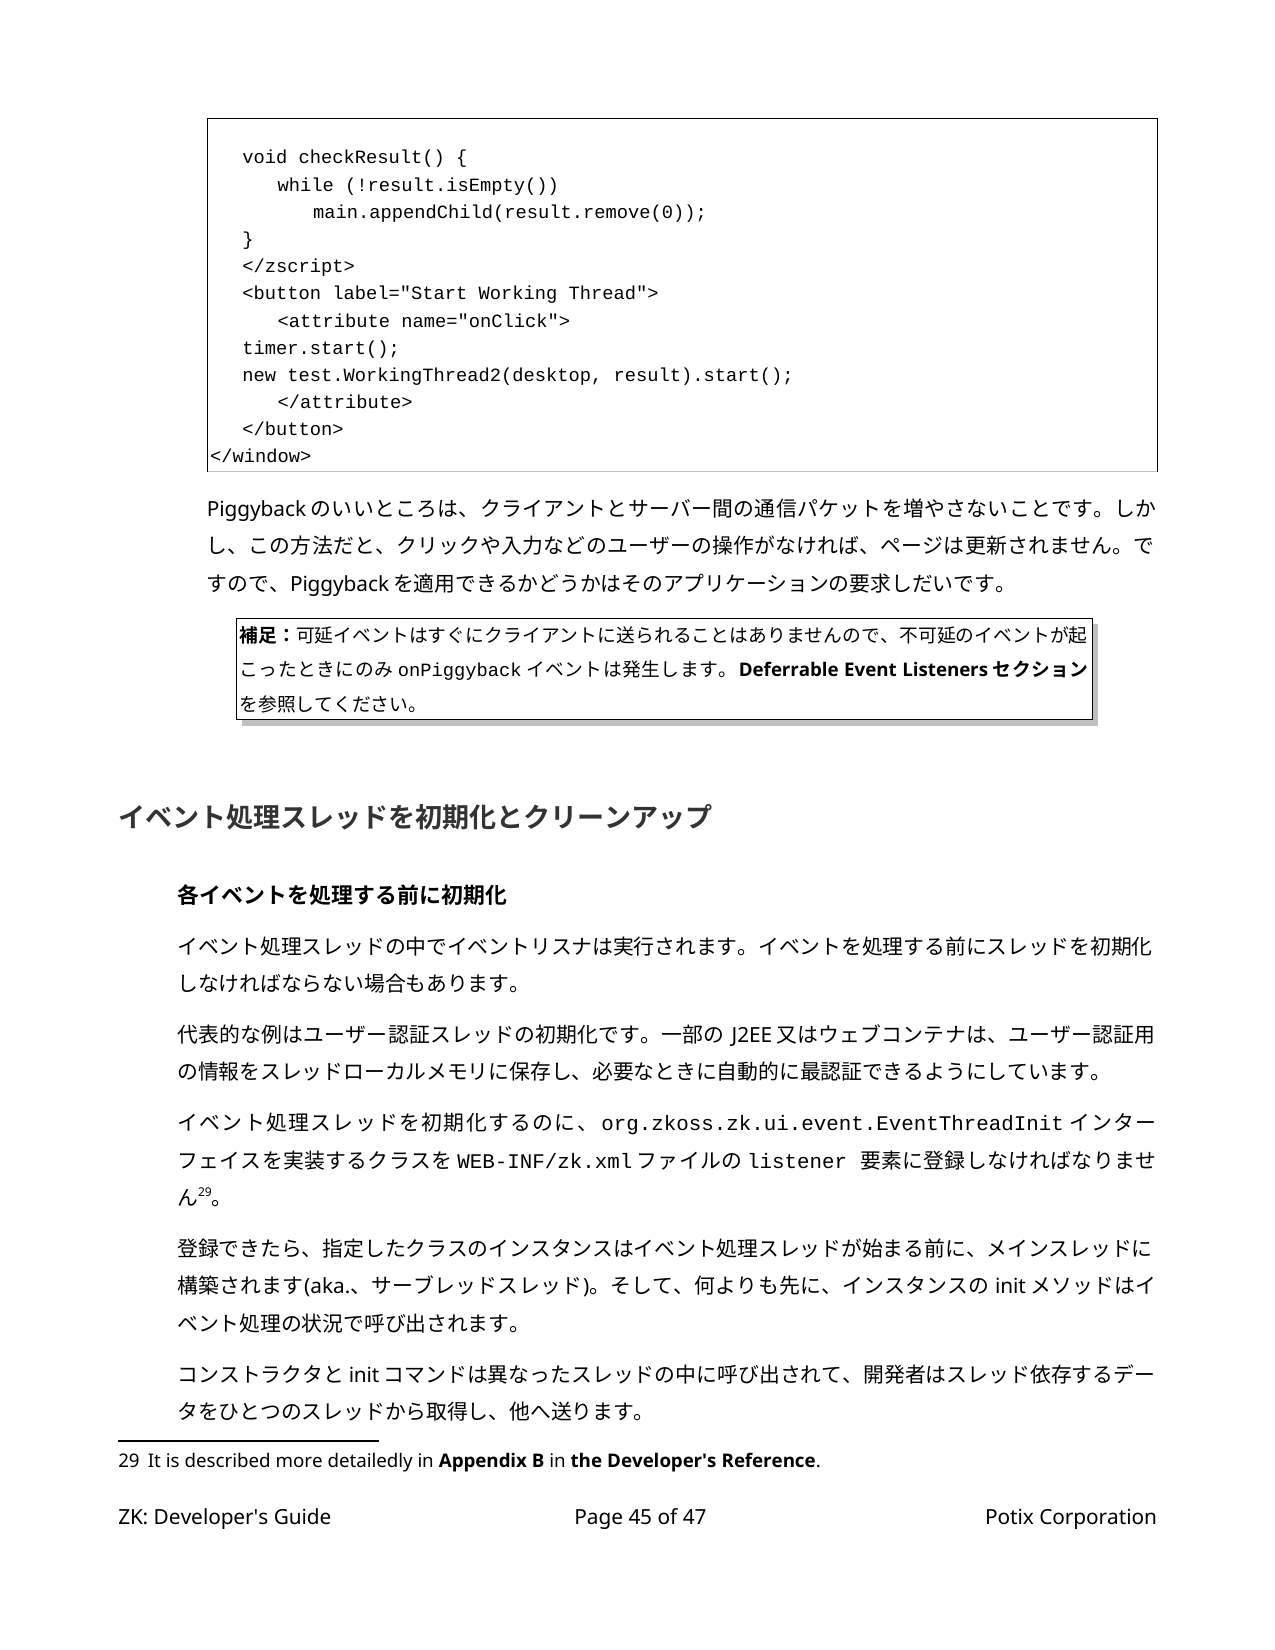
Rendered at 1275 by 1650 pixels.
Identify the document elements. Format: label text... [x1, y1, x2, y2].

text <button label="Start Working Thread"> [208, 281, 1157, 306]
text 代表的な例はユーザー認証スレッドの初期化です。一部のJ2EE又はウェブコンテナは、ユーザー認証用の情報をスレッドローカルメモリに保存し、必要なときに自動的に最認証できるようにしています。 [177, 1018, 1157, 1086]
text timer.start(); [208, 336, 1157, 360]
text while (!result.isEmpty()) [208, 172, 1157, 197]
text void checkResult() { [208, 145, 1157, 169]
text new test.WorkingThread2(desktop, result).start(); [208, 363, 1157, 387]
text </window> [208, 444, 1157, 471]
text コンストラクタとinitコマンドは異なったスレッドの中に呼び出されて、開発者はスレッド依存するデータをひとつのスレッドから取得し、他へ送ります。 [177, 1358, 1157, 1426]
text It is described more detailedly in Appendix B in the Developer's Reference. [118, 1447, 1157, 1473]
subtitle イベント処理スレッドを初期化とクリーンアップ [118, 796, 1157, 835]
text </zscript> [208, 254, 1157, 278]
text イベント処理スレッドを初期化するのに、org.zkoss.zk.ui.event.EventThreadInitインターフェイスを実装するクラスをWEB-INF/zk.xmlファイルのlistener 要素に登録しなければなりません。 [177, 1106, 1157, 1212]
text 登録できたら、指定したクラスのインスタンスはイベント処理スレッドが始まる前に、メインスレッドに構築されます(aka.、サーブレッドスレッド)。そして、何よりも先に、インスタンスのinitメソッドはイベント処理の状況で呼び出されます。 [177, 1232, 1157, 1337]
text } [208, 227, 1157, 251]
text <attribute name="onClick"> [208, 308, 1157, 333]
text main.appendChild(result.remove(0)); [208, 200, 1157, 224]
subtitle 各イベントを処理する前に初期化 [177, 878, 1157, 909]
text イベント処理スレッドの中でイベントリスナは実行されます。イベントを処理する前にスレッドを初期化しなければならない場合もあります。 [177, 930, 1157, 998]
text </attribute> [208, 390, 1157, 414]
text 補足：可延イベントはすぐにクライアントに送られることはありませんので、不可延のイベントが起こったときにのみonPiggybackイベントは発生します。Deferrable Event Listenersセクションを参照してください。 [237, 619, 1092, 719]
text Piggybackのいいところは、クライアントとサーバー間の通信パケットを増やさないことです。しかし、この方法だと、クリックや入力などのユーザーの操作がなければ、ページは更新されません。ですので、Piggybackを適用できるかどうかはそのアプリケーションの要求しだいです。 [207, 492, 1157, 597]
text </button> [208, 417, 1157, 441]
